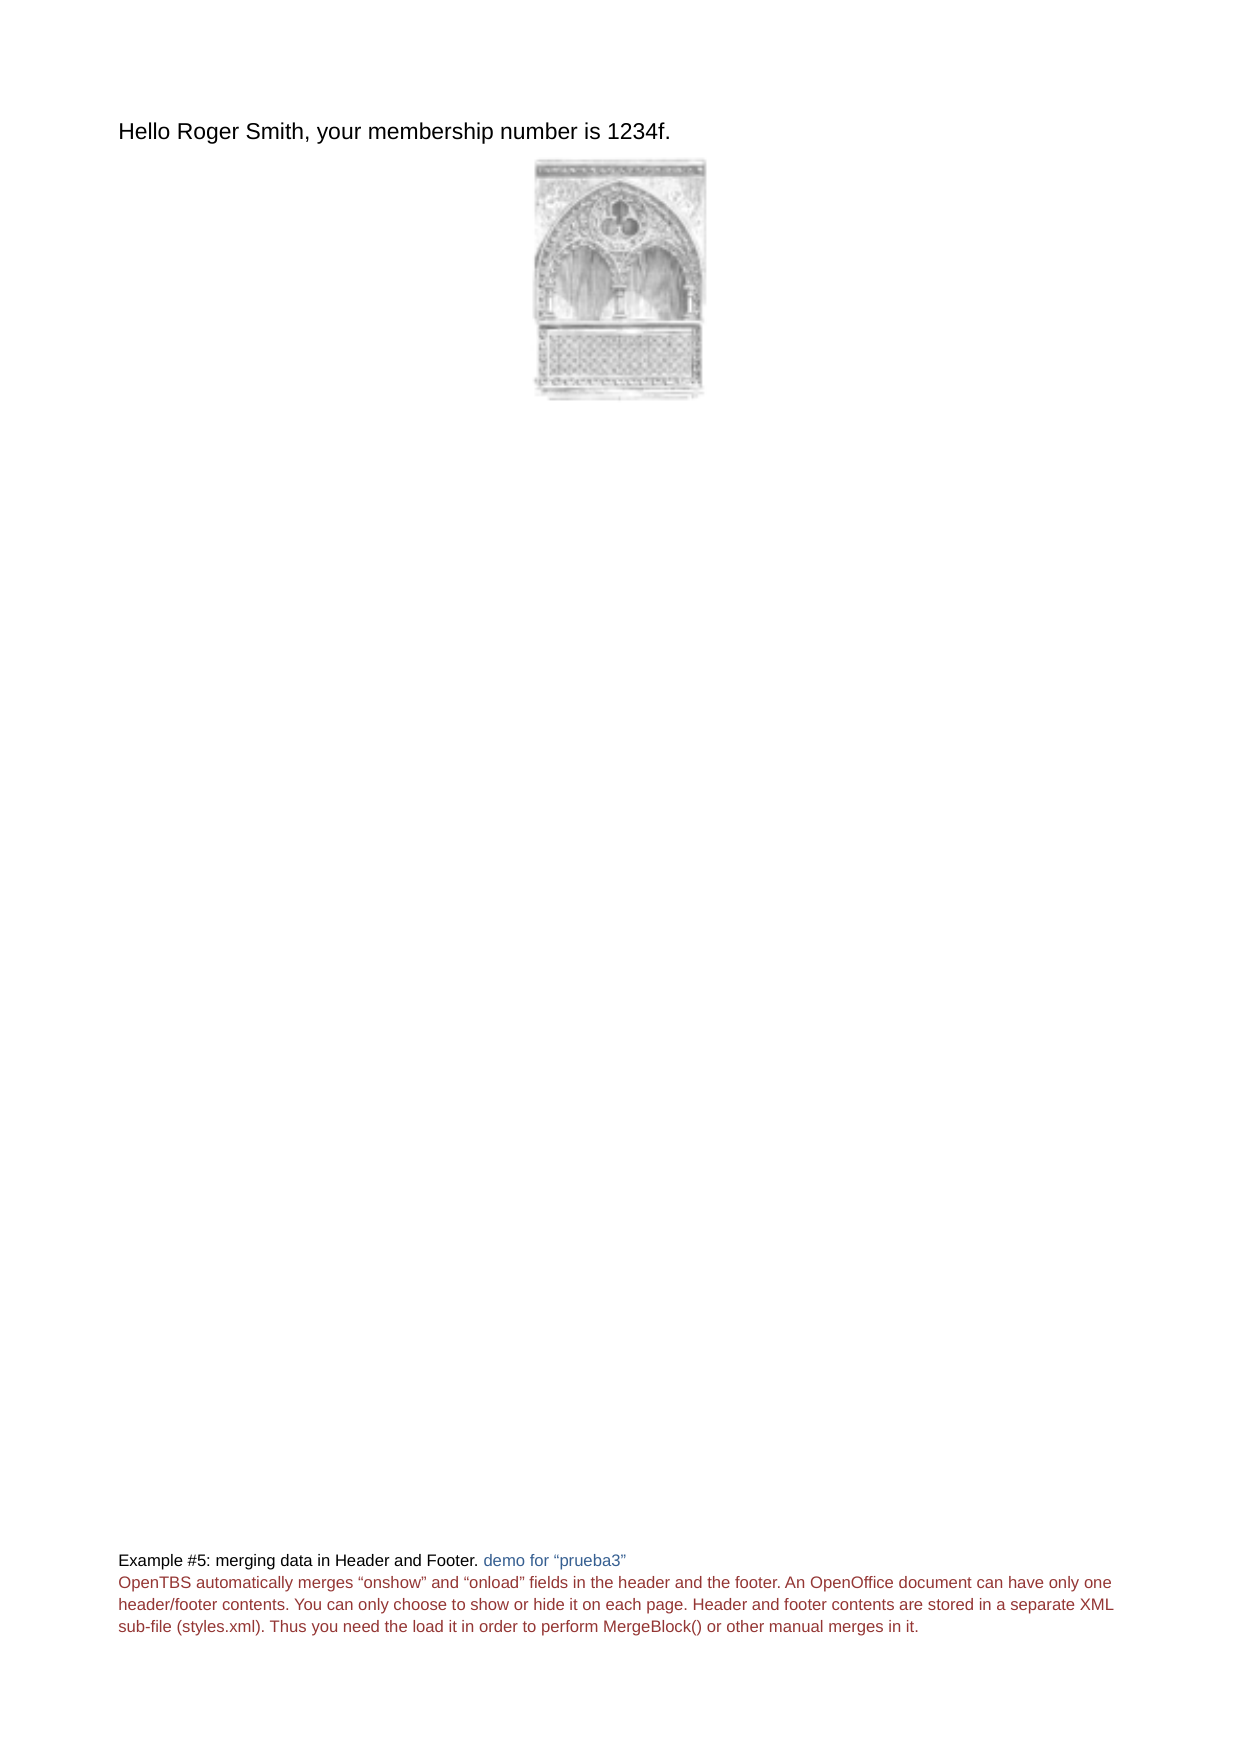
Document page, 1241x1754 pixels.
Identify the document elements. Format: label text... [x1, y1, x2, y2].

text Hello Roger Smith, your membership number is 1234f. [118, 118, 1122, 144]
picture [527, 157, 713, 405]
